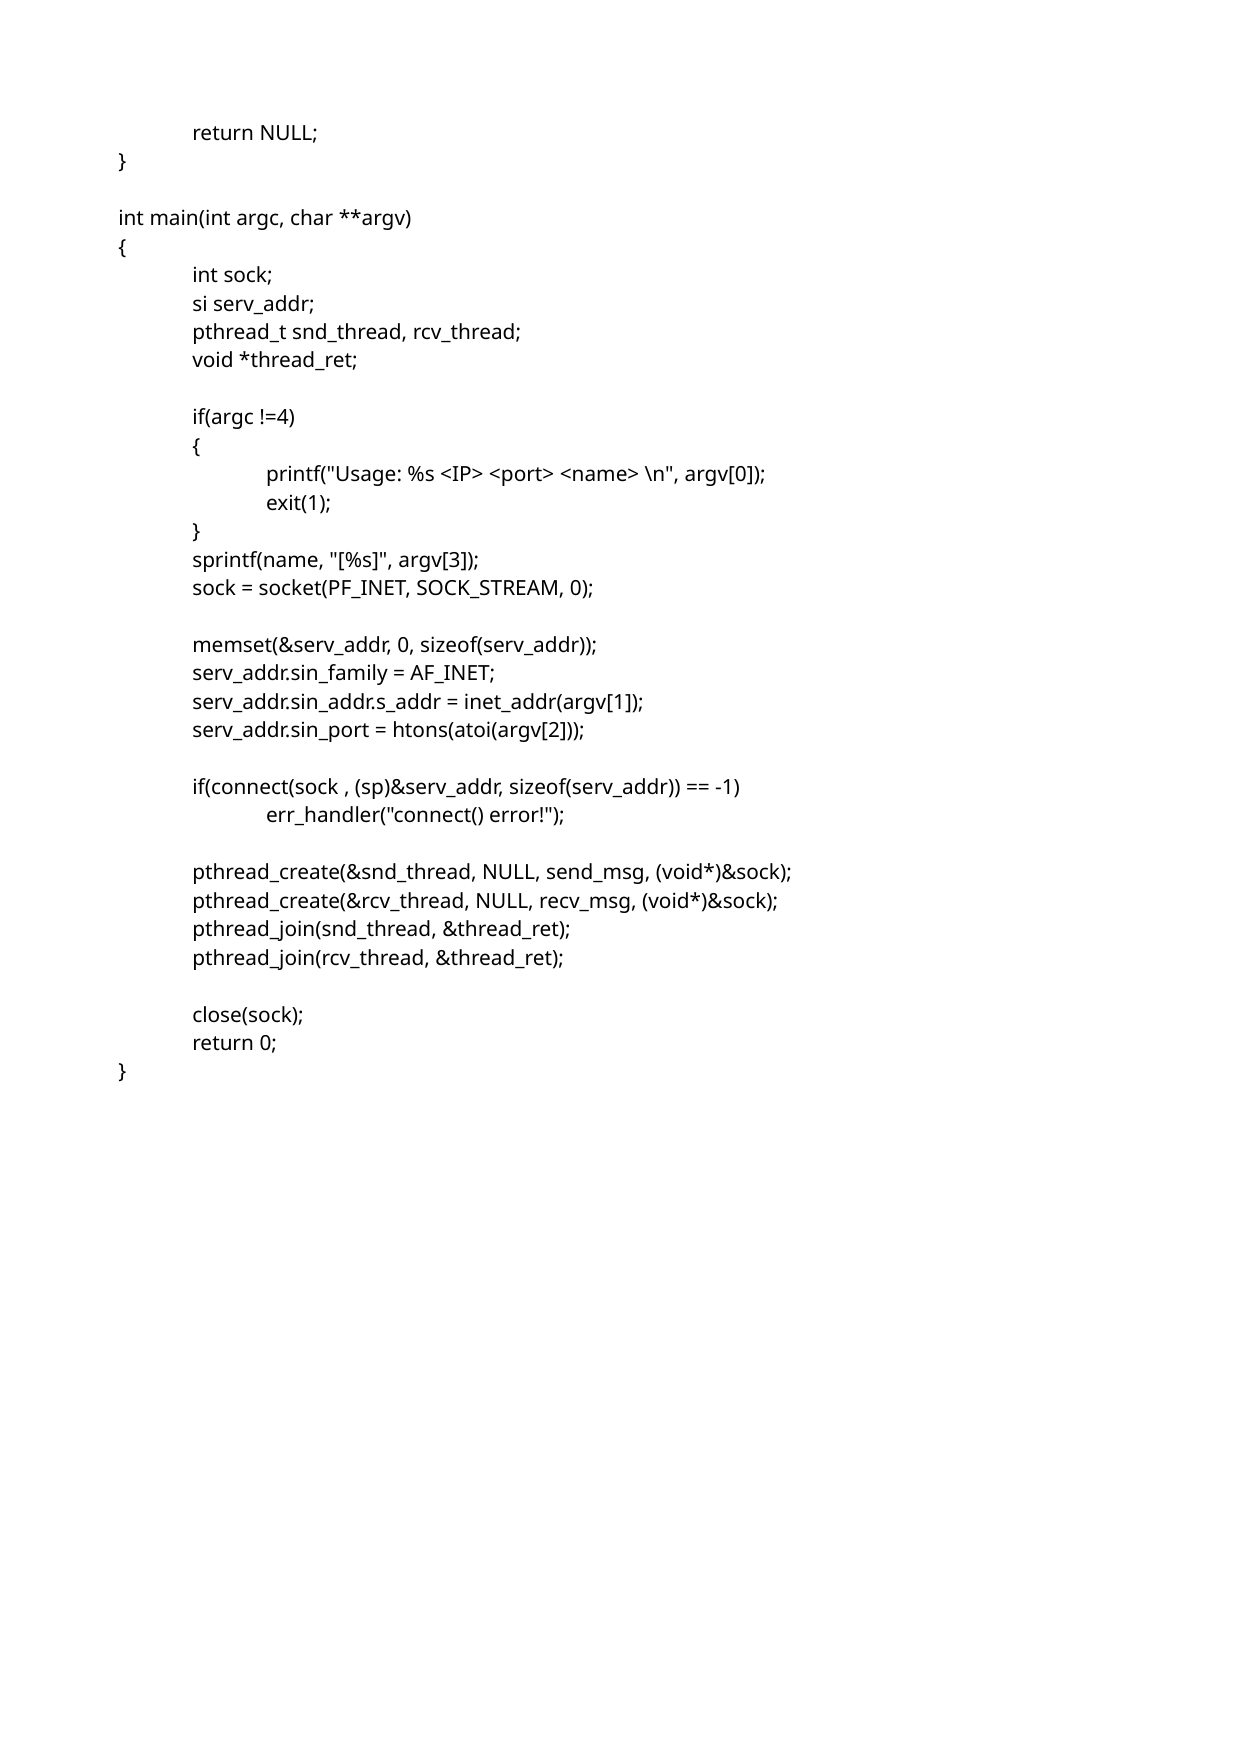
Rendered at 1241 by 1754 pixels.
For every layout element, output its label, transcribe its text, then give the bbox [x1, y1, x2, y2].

text memset(&serv_addr, 0, sizeof(serv_addr)); [118, 630, 1122, 658]
text int sock; [118, 260, 1122, 289]
text serv_addr.sin_family = AF_INET; [118, 658, 1122, 687]
text { [118, 232, 1122, 260]
text } [118, 516, 1122, 545]
text exit(1); [118, 488, 1122, 516]
text return NULL; [118, 118, 1122, 147]
text close(sock); [118, 1000, 1122, 1028]
text } [118, 147, 1122, 175]
text serv_addr.sin_port = htons(atoi(argv[2])); [118, 715, 1122, 744]
text } [118, 1057, 1122, 1085]
text pthread_join(snd_thread, &thread_ret); [118, 914, 1122, 943]
text return 0; [118, 1028, 1122, 1057]
text pthread_create(&rcv_thread, NULL, recv_msg, (void*)&sock); [118, 886, 1122, 914]
text { [118, 431, 1122, 459]
text err_handler("connect() error!"); [118, 801, 1122, 829]
text si serv_addr; [118, 289, 1122, 317]
text printf("Usage: %s <IP> <port> <name> \n", argv[0]); [118, 459, 1122, 488]
text if(connect(sock , (sp)&serv_addr, sizeof(serv_addr)) == -1) [118, 772, 1122, 801]
text if(argc !=4) [118, 402, 1122, 431]
text pthread_join(rcv_thread, &thread_ret); [118, 943, 1122, 971]
text void *thread_ret; [118, 346, 1122, 374]
text pthread_t snd_thread, rcv_thread; [118, 317, 1122, 346]
text pthread_create(&snd_thread, NULL, send_msg, (void*)&sock); [118, 857, 1122, 886]
text serv_addr.sin_addr.s_addr = inet_addr(argv[1]); [118, 687, 1122, 715]
text sock = socket(PF_INET, SOCK_STREAM, 0); [118, 573, 1122, 602]
text int main(int argc, char **argv) [118, 203, 1122, 232]
text sprintf(name, "[%s]", argv[3]); [118, 545, 1122, 573]
